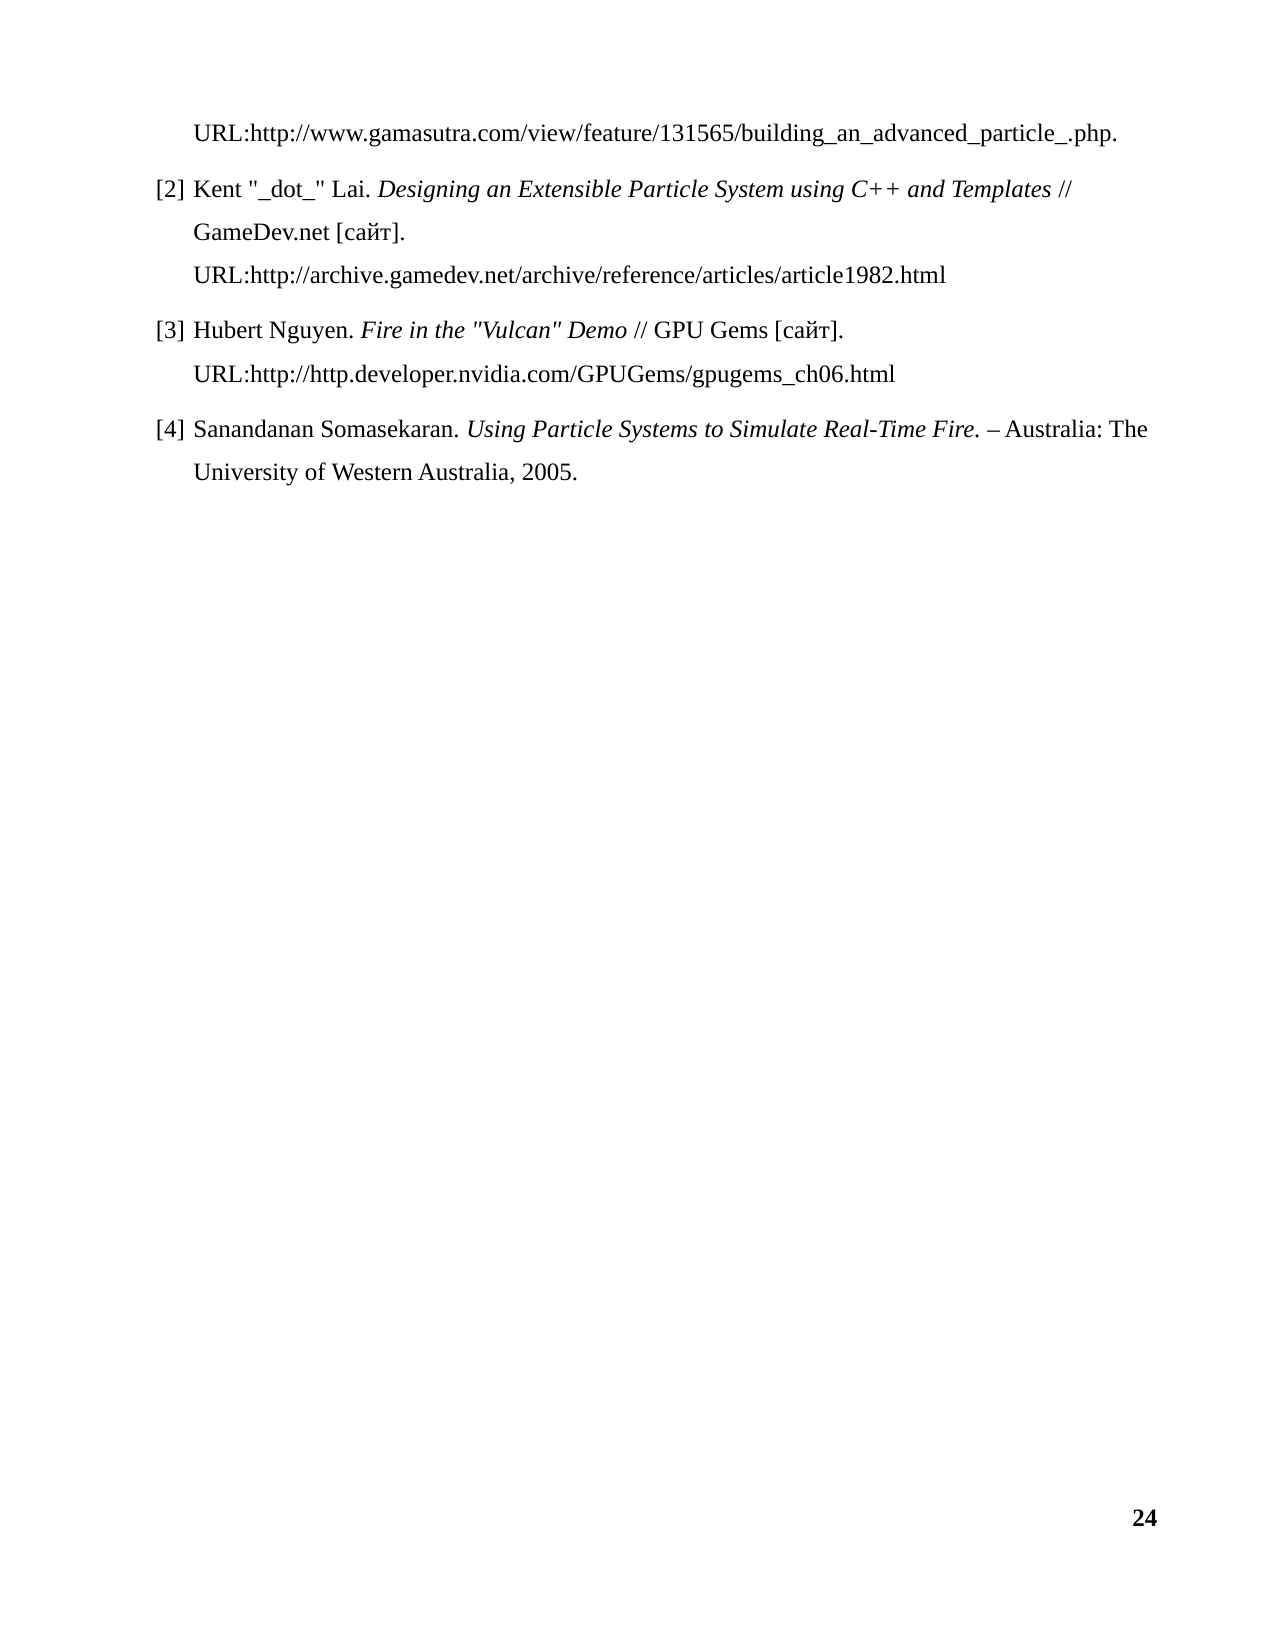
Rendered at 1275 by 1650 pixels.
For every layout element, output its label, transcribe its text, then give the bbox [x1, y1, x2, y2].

list Sanandanan Somasekaran. Using Particle Systems to Simulate Real-Time Fire. – Australia: The University of Western Australia, 2005. [156, 414, 1157, 486]
list Kent "_dot_" Lai. Designing an Extensible Particle System using C++ and Templates // GameDev.net [сайт]. URL:http://archive.gamedev.net/archive/reference/articles/article1982.html [156, 174, 1157, 289]
list URL:http://www.gamasutra.com/view/feature/131565/building_an_advanced_particle_.php. [156, 118, 1157, 147]
list Hubert Nguyen. Fire in the "Vulcan" Demo // GPU Gems [сайт]. URL:http://http.developer.nvidia.com/GPUGems/gpugems_ch06.html [156, 316, 1157, 387]
